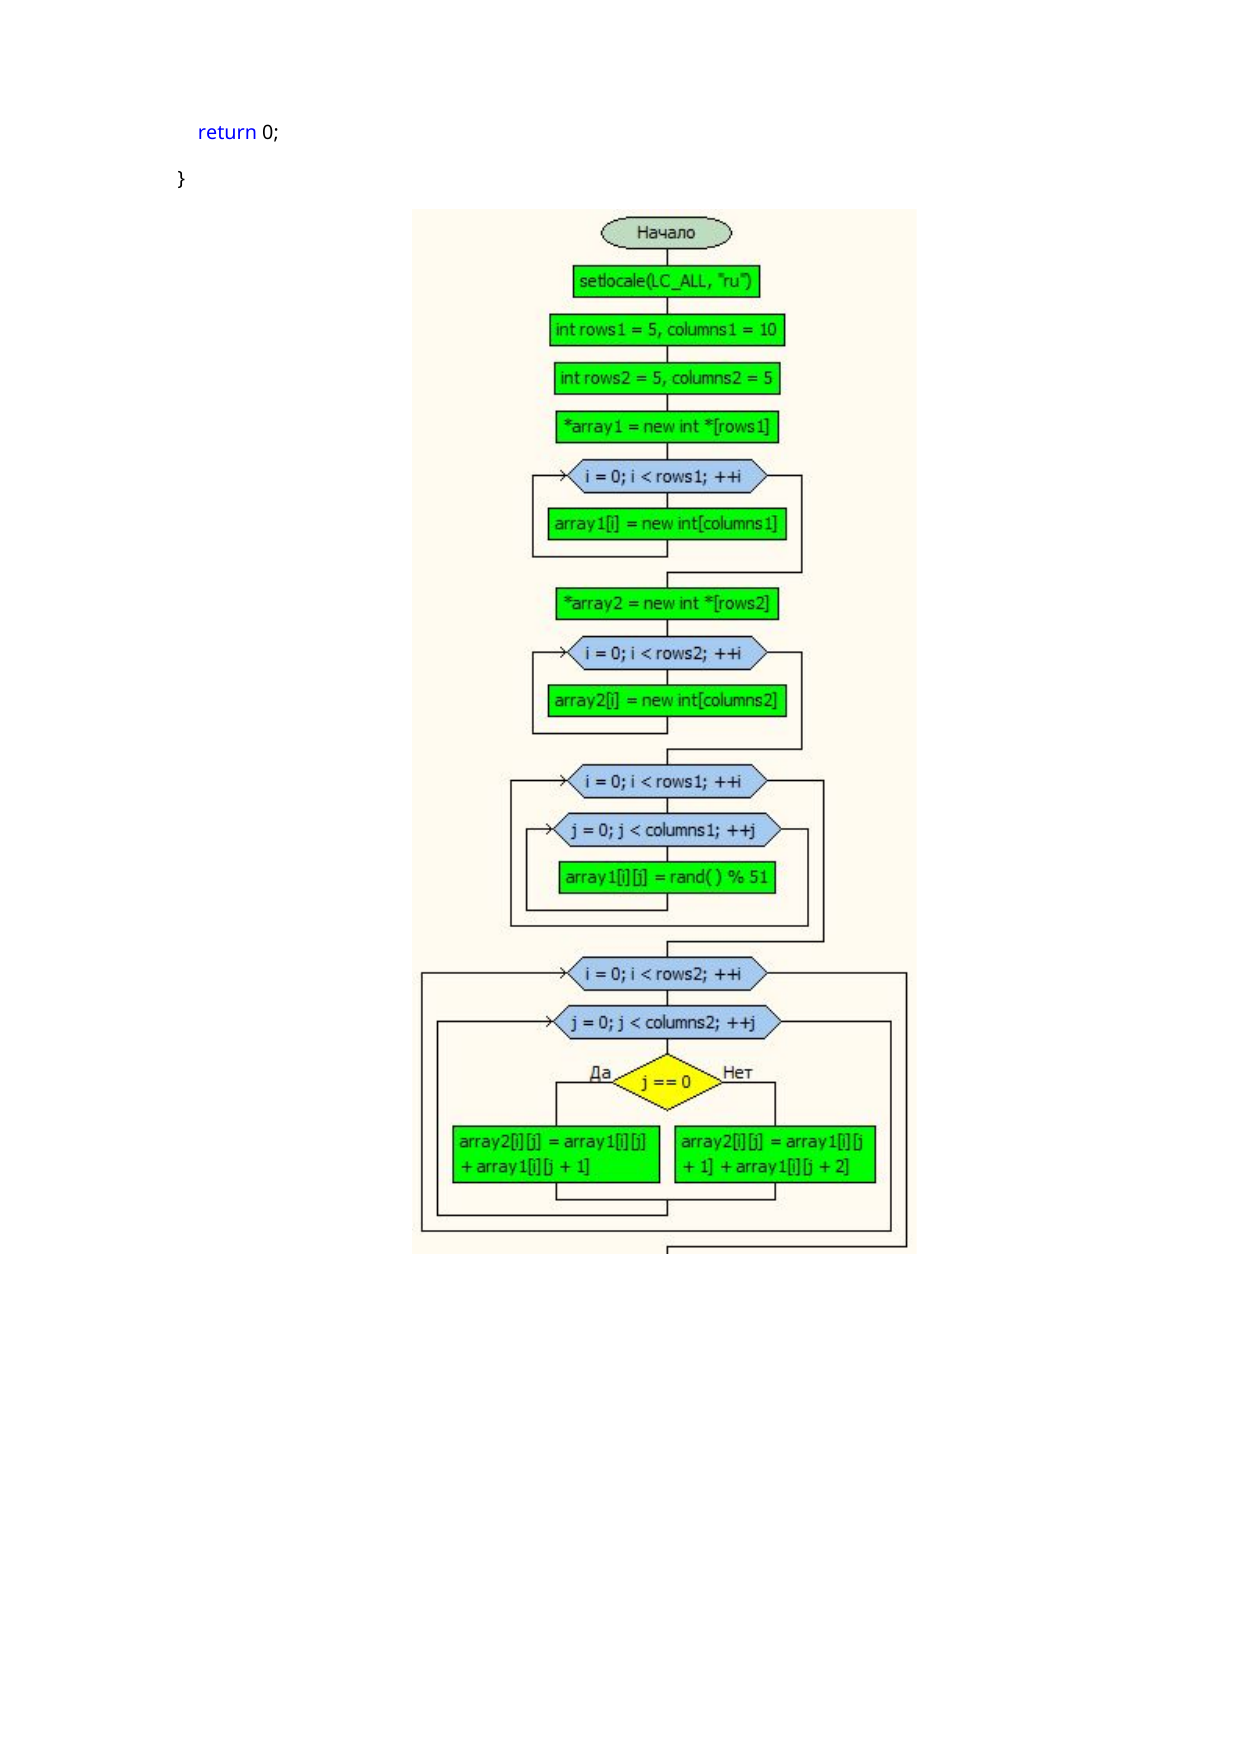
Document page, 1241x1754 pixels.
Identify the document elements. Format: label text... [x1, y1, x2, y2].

picture [412, 209, 917, 1254]
text return 0; [177, 118, 1152, 145]
text } [177, 164, 1152, 191]
